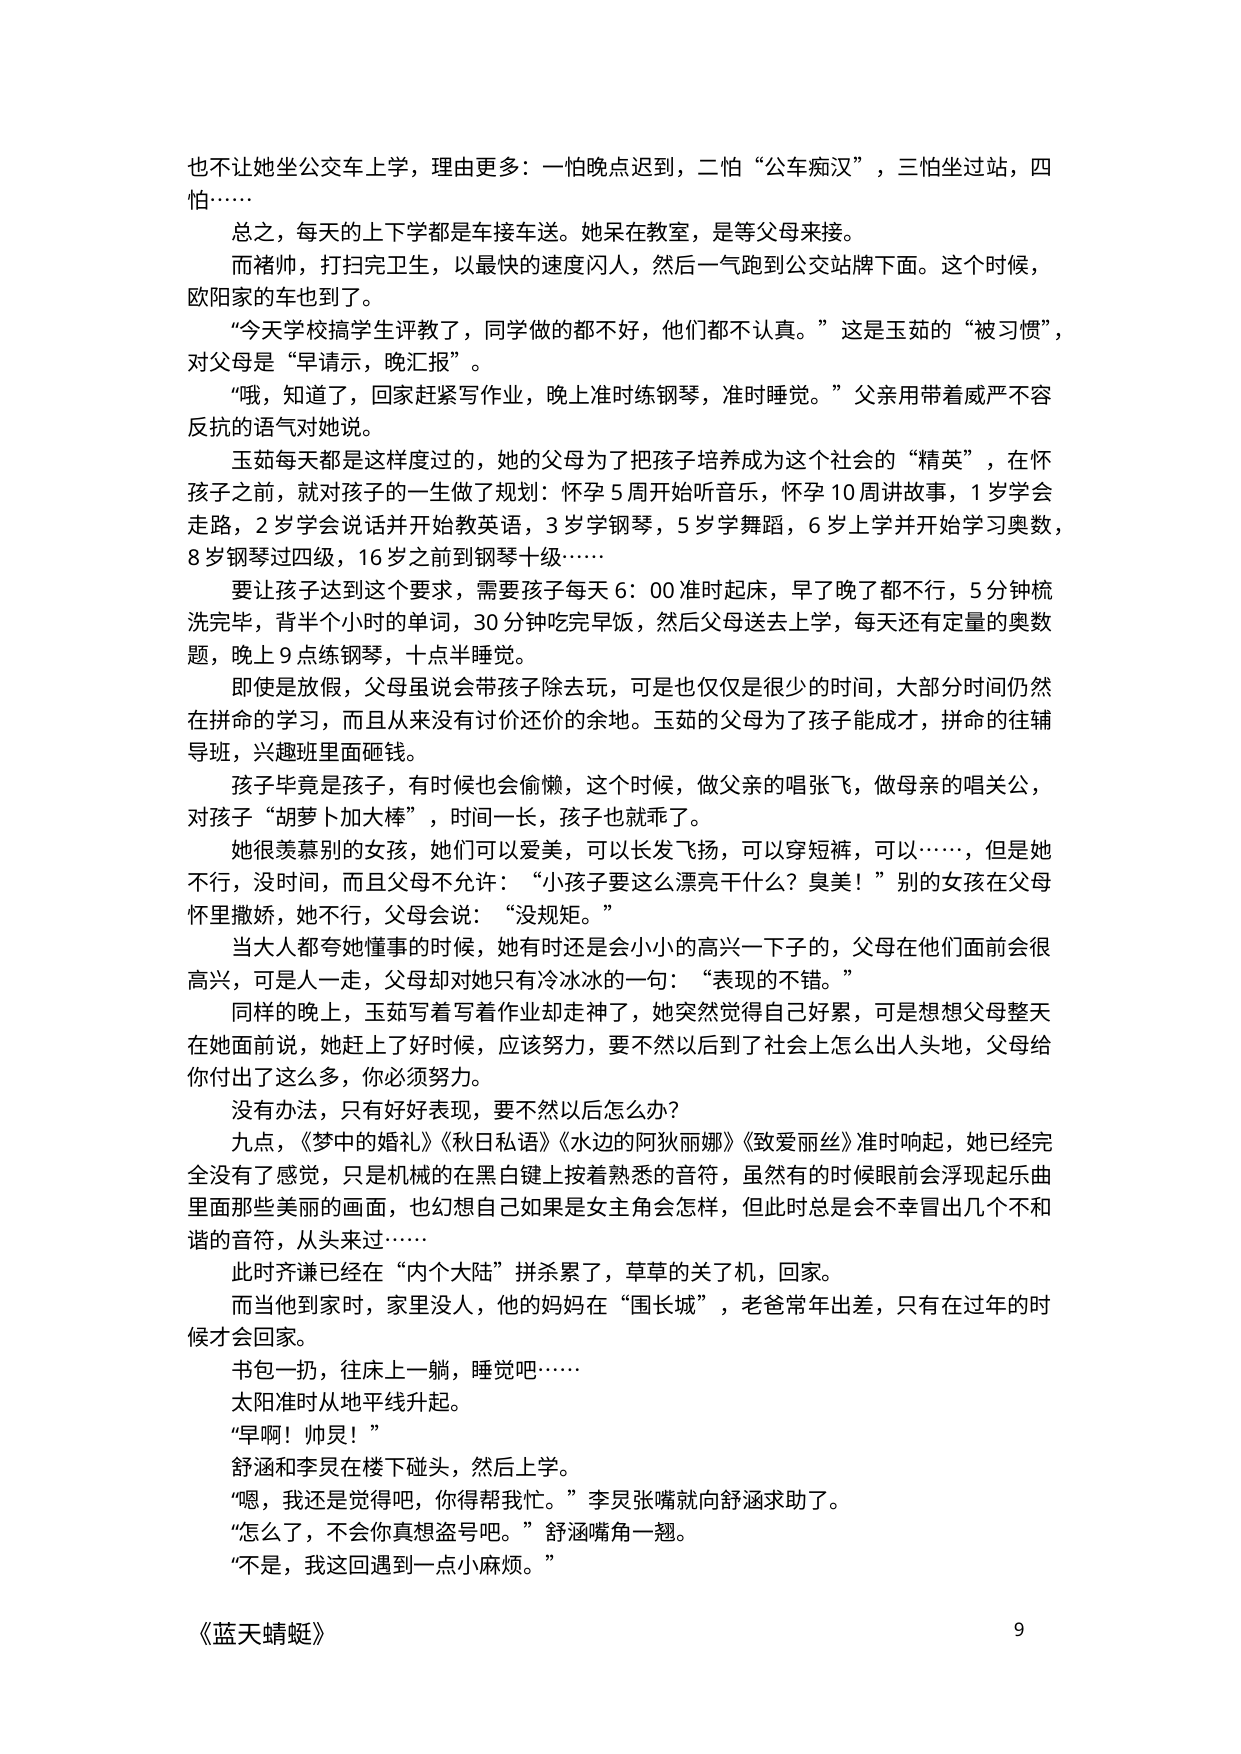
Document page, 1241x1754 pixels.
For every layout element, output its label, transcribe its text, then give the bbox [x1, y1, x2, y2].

text 当大人都夸她懂事的时候，她有时还是会小小的高兴一下子的，父母在他们面前会很高兴，可是人一走，父母却对她只有冷冰冰的一句：“表现的不错。” [187, 930, 1053, 995]
text “怎么了，不会你真想盗号吧。”舒涵嘴角一翘。 [187, 1515, 1053, 1547]
text 即使是放假，父母虽说会带孩子除去玩，可是也仅仅是很少的时间，大部分时间仍然在拼命的学习，而且从来没有讨价还价的余地。玉茹的父母为了孩子能成才，拼命的往辅导班，兴趣班里面砸钱。 [187, 670, 1053, 767]
text “哦，知道了，回家赶紧写作业，晚上准时练钢琴，准时睡觉。”父亲用带着威严不容反抗的语气对她说。 [187, 377, 1053, 442]
text 也不让她坐公交车上学，理由更多：一怕晚点迟到，二怕“公车痴汉”，三怕坐过站，四怕…… [187, 150, 1053, 215]
text “嗯，我还是觉得吧，你得帮我忙。”李炅张嘴就向舒涵求助了。 [187, 1482, 1053, 1515]
text 同样的晚上，玉茹写着写着作业却走神了，她突然觉得自己好累，可是想想父母整天在她面前说，她赶上了好时候，应该努力，要不然以后到了社会上怎么出人头地，父母给你付出了这么多，你必须努力。 [187, 995, 1053, 1092]
text 九点，《梦中的婚礼》《秋日私语》《水边的阿狄丽娜》《致爱丽丝》准时响起，她已经完全没有了感觉，只是机械的在黑白键上按着熟悉的音符，虽然有的时候眼前会浮现起乐曲里面那些美丽的画面，也幻想自己如果是女主角会怎样，但此时总是会不幸冒出几个不和谐的音符，从头来过…… [187, 1125, 1053, 1255]
text 此时齐谦已经在“内个大陆”拼杀累了，草草的关了机，回家。 [187, 1255, 1053, 1287]
text 太阳准时从地平线升起。 [187, 1385, 1053, 1417]
text 孩子毕竟是孩子，有时候也会偷懒，这个时候，做父亲的唱张飞，做母亲的唱关公，对孩子“胡萝卜加大棒”，时间一长，孩子也就乖了。 [187, 767, 1053, 832]
text “早啊！帅炅！” [187, 1417, 1053, 1450]
text 总之，每天的上下学都是车接车送。她呆在教室，是等父母来接。 [187, 215, 1053, 247]
text 她很羡慕别的女孩，她们可以爱美，可以长发飞扬，可以穿短裤，可以……，但是她不行，没时间，而且父母不允许：“小孩子要这么漂亮干什么？臭美！”别的女孩在父母怀里撒娇，她不行，父母会说：“没规矩。” [187, 832, 1053, 930]
text 舒涵和李炅在楼下碰头，然后上学。 [187, 1450, 1053, 1482]
text “今天学校搞学生评教了，同学做的都不好，他们都不认真。”这是玉茹的“被习惯”，对父母是“早请示，晚汇报”。 [187, 312, 1053, 377]
text 要让孩子达到这个要求，需要孩子每天6：00准时起床，早了晚了都不行，5分钟梳洗完毕，背半个小时的单词，30分钟吃完早饭，然后父母送去上学，每天还有定量的奥数题，晚上9点练钢琴，十点半睡觉。 [187, 572, 1053, 670]
text “不是，我这回遇到一点小麻烦。” [187, 1547, 1053, 1580]
text 而褚帅，打扫完卫生，以最快的速度闪人，然后一气跑到公交站牌下面。这个时候，欧阳家的车也到了。 [187, 247, 1053, 312]
text 而当他到家时，家里没人，他的妈妈在“围长城”，老爸常年出差，只有在过年的时候才会回家。 [187, 1287, 1053, 1352]
text 没有办法，只有好好表现，要不然以后怎么办？ [187, 1092, 1053, 1125]
text 玉茹每天都是这样度过的，她的父母为了把孩子培养成为这个社会的“精英”，在怀孩子之前，就对孩子的一生做了规划：怀孕5周开始听音乐，怀孕10周讲故事，1岁学会走路，2岁学会说话并开始教英语，3岁学钢琴，5岁学舞蹈，6岁上学并开始学习奥数，8岁钢琴过四级，16岁之前到钢琴十级…… [187, 442, 1053, 572]
text 书包一扔，往床上一躺，睡觉吧…… [187, 1352, 1053, 1385]
